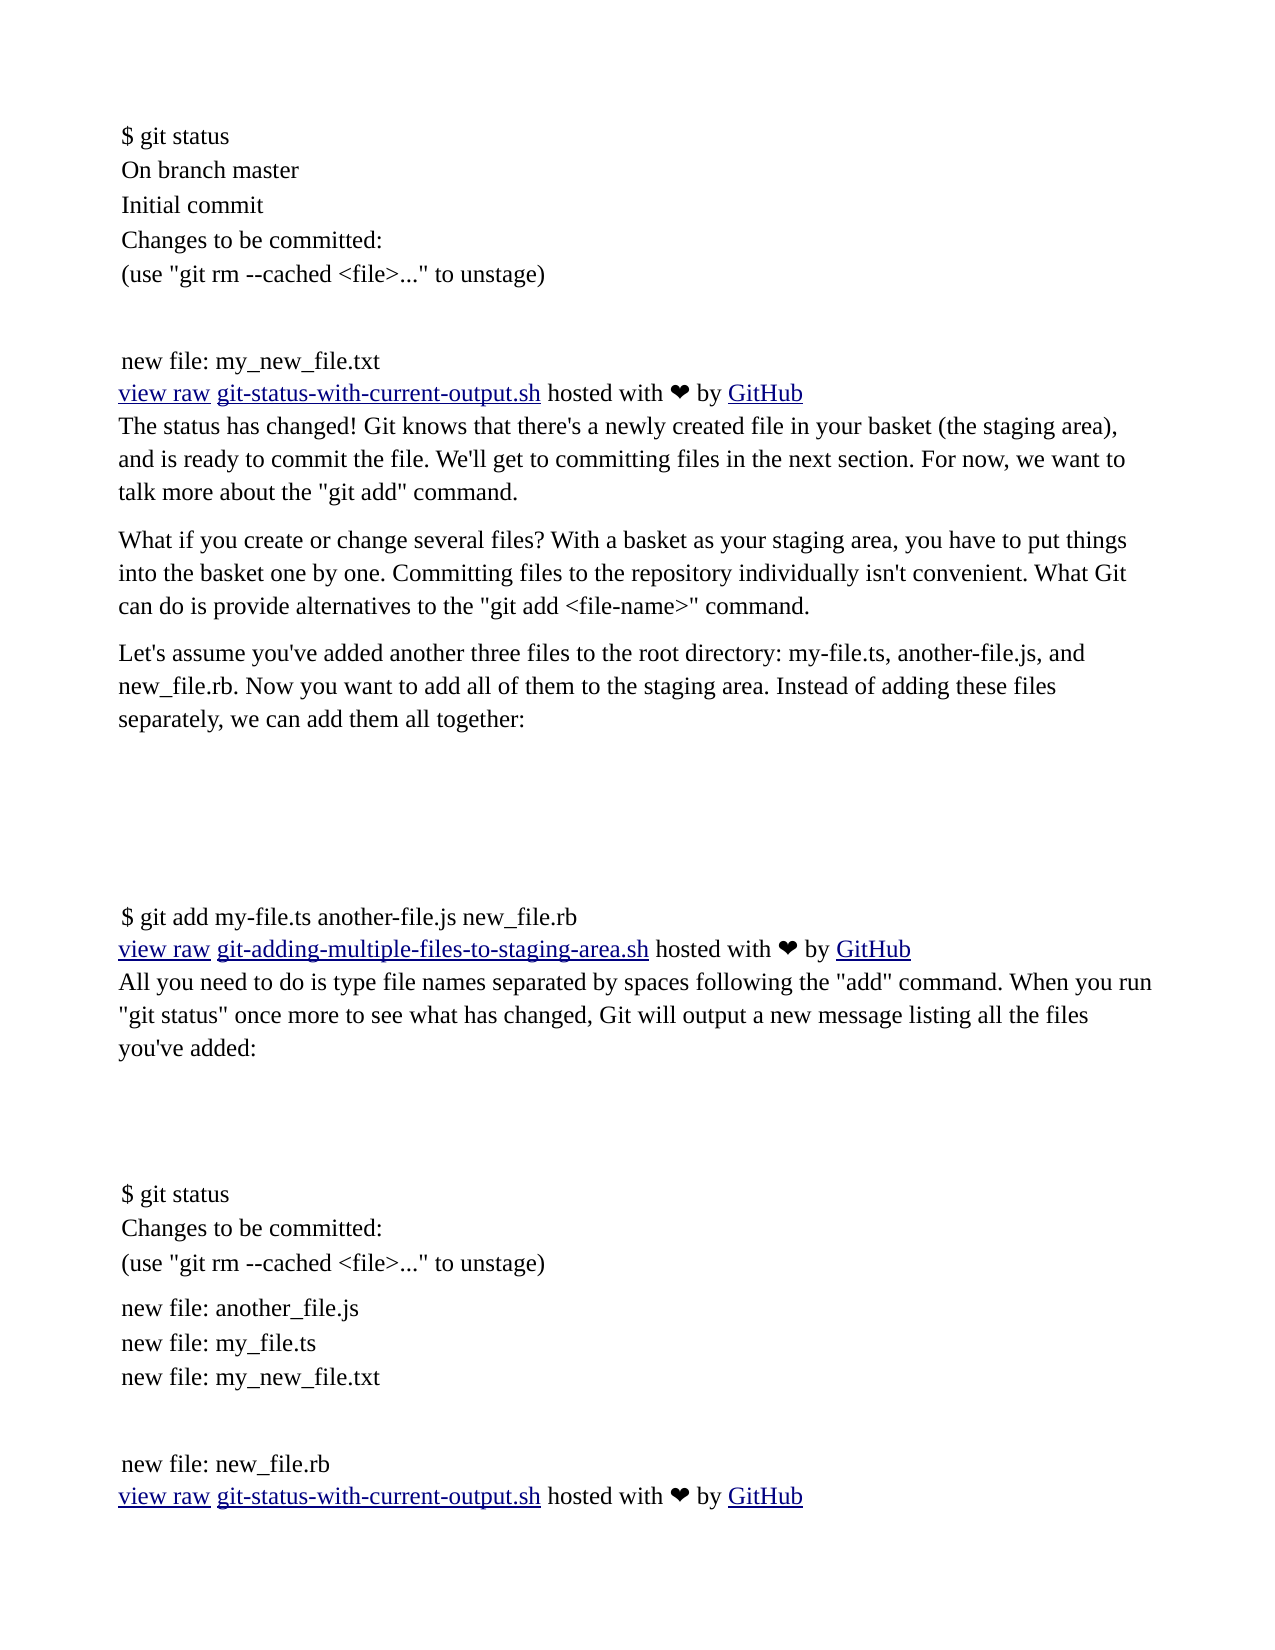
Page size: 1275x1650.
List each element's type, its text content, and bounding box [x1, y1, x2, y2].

text The status has changed! Git knows that there's a newly created file in your basket (the staging area), and is ready to commit the file. We'll get to committing files in the next section. For now, we want to talk more about the "git add" command. [118, 411, 1157, 506]
table_header Initial commit [118, 187, 276, 222]
table_header new file: new_file.rb [118, 1447, 344, 1481]
table_header $ git status [118, 118, 243, 153]
text All you need to do is type file names separated by spaces following the "add" command. When you run "git status" once more to see what has changed, Git will output a new message listing all the files you've added: [118, 967, 1157, 1062]
text view raw git-status-with-current-output.sh hosted with ❤ by GitHub [118, 378, 1157, 407]
table_header (use "git rm --cached <file>..." to unstage) [118, 1245, 557, 1280]
table_header $ git add my-file.ts another-file.js new_file.rb [118, 900, 590, 934]
table_header new file: my_new_file.txt [118, 1360, 393, 1394]
table_header new file: my_new_file.txt [118, 344, 393, 378]
table_header new file: another_file.js [118, 1290, 372, 1325]
table_header Changes to be committed: [118, 1211, 396, 1245]
table_header new file: my_file.ts [118, 1325, 329, 1359]
text view raw git-status-with-current-output.sh hosted with ❤ by GitHub [118, 1481, 1157, 1510]
table_header [118, 1280, 136, 1290]
table_header (use "git rm --cached <file>..." to unstage) [118, 256, 557, 291]
text Let's assume you've added another three files to the root directory: my-file.ts, another-file.js, and new_file.rb. Now you want to add all of them to the staging area. Instead of adding these files separately, we can add them all together: [118, 638, 1157, 733]
text view raw git-adding-multiple-files-to-staging-area.sh hosted with ❤ by GitHub [118, 934, 1157, 963]
table_header On branch master [118, 153, 313, 187]
text What if you create or change several files? With a basket as your staging area, you have to put things into the basket one by one. Committing files to the repository individually isn't convenient. What Git can do is provide alternatives to the "git add <file-name>" command. [118, 525, 1157, 619]
table_header $ git status [118, 1176, 243, 1211]
table_header Changes to be committed: [118, 222, 396, 256]
